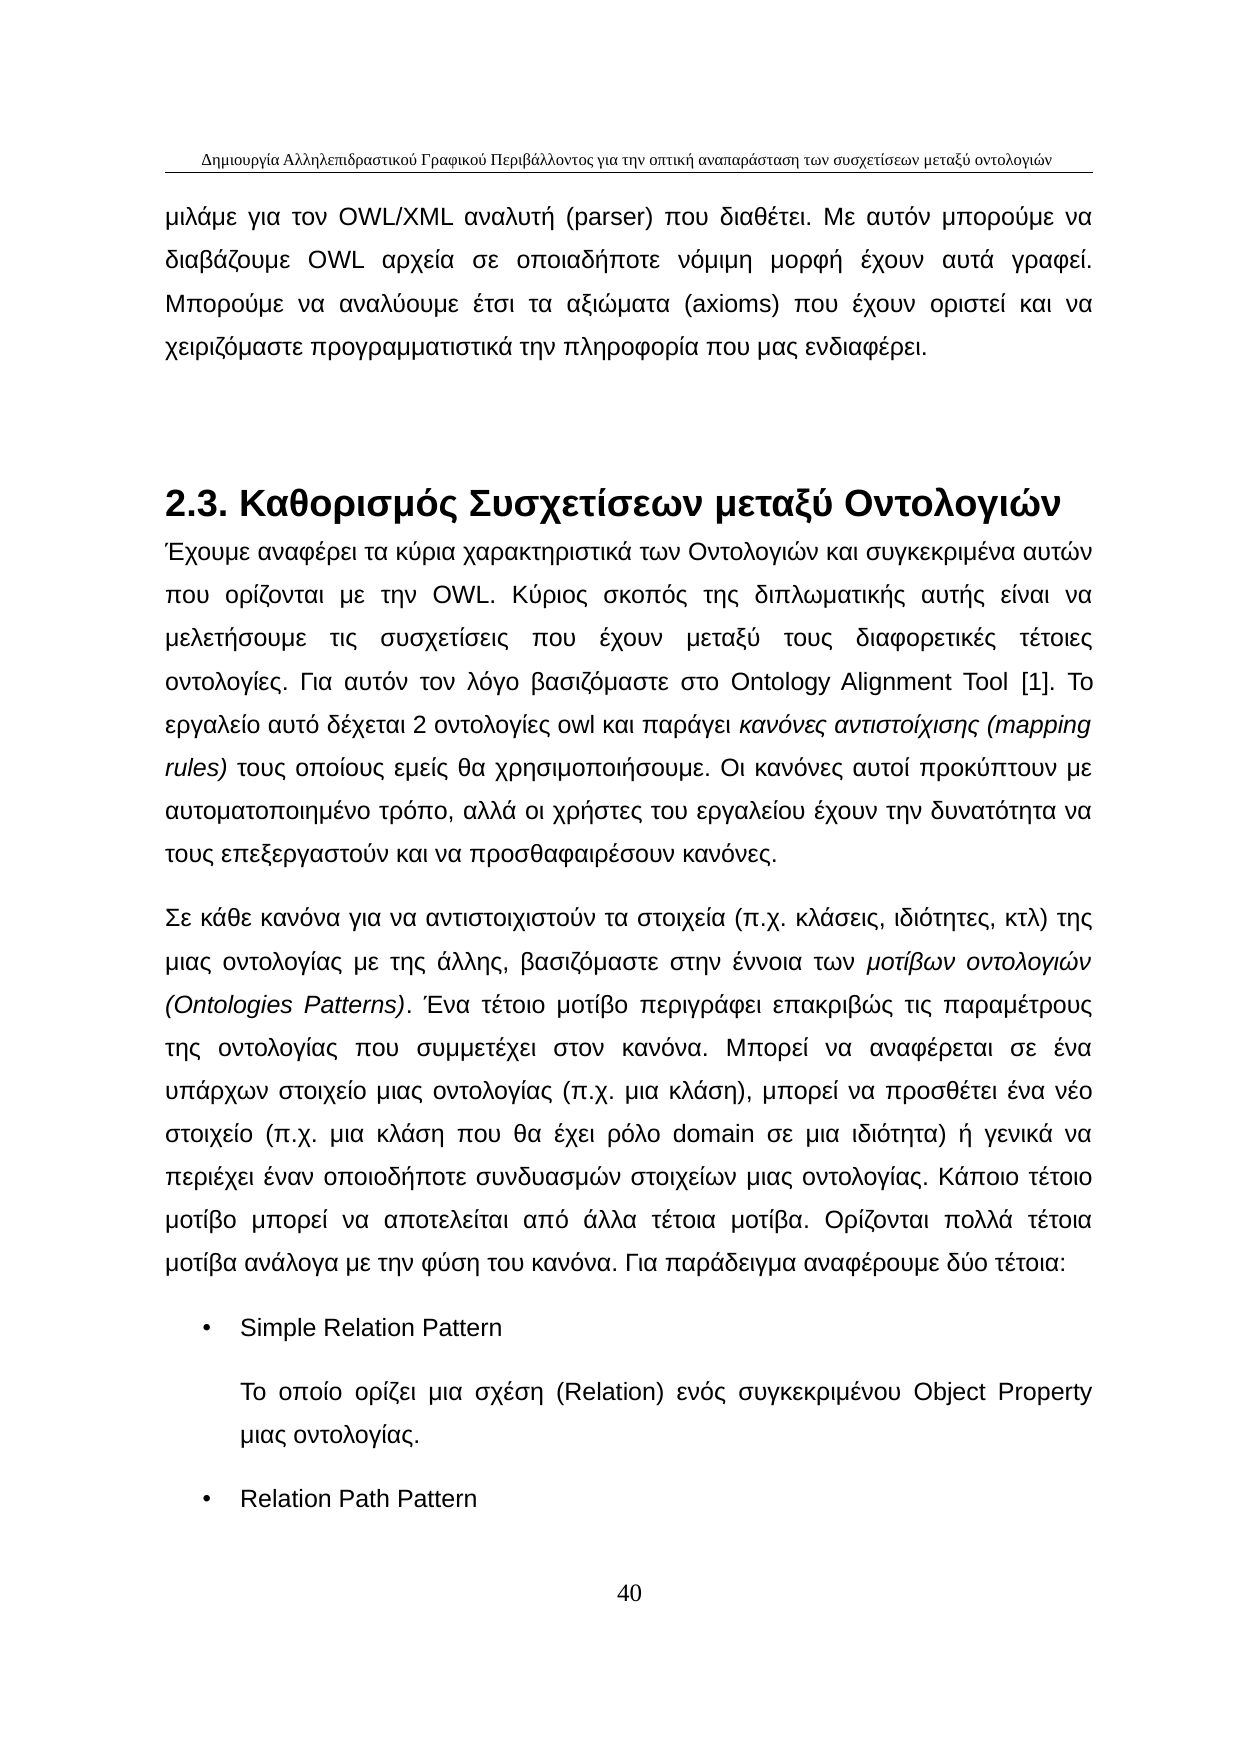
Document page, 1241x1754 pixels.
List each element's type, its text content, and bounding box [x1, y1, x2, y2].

list Relation Path Pattern [202, 1484, 1093, 1513]
text Έχουμε αναφέρει τα κύρια χαρακτηριστικά των Οντολογιών και συγκεκριμένα αυτών που ορίζονται με την OWL. Κύριος σκοπός της διπλωματικής αυτής είναι να μελετήσουμε τις συσχετίσεις που έχουν μεταξύ τους διαφορετικές τέτοιες οντολογίες. Για αυτόν τον λόγο βασιζόμαστε στο Ontology Alignment Tool [1]. Το εργαλείο αυτό δέχεται 2 οντολογίες owl και παράγει κανόνες αντιστοίχισης (mapping rules) τους οποίους εμείς θα χρησιμοποιήσουμε. Οι κανόνες αυτοί προκύπτουν με αυτοματοποιημένο τρόπο, αλλά οι χρήστες του εργαλείου έχουν την δυνατότητα να τους επεξεργαστούν και να προσθαφαιρέσουν κανόνες. [165, 537, 1093, 868]
subtitle Καθορισμός Συσχετίσεων μεταξύ Οντολογιών [165, 481, 1093, 525]
text Σε κάθε κανόνα για να αντιστοιχιστούν τα στοιχεία (π.χ. κλάσεις, ιδιότητες, κτλ) της μιας οντολογίας με της άλλης, βασιζόμαστε στην έννοια των μοτίβων οντολογιών (Ontologies Patterns). Ένα τέτοιο μοτίβο περιγράφει επακριβώς τις παραμέτρους της οντολογίας που συμμετέχει στον κανόνα. Μπορεί να αναφέρεται σε ένα υπάρχων στοιχείο μιας οντολογίας (π.χ. μια κλάση), μπορεί να προσθέτει ένα νέο στοιχείο (π.χ. μια κλάση που θα έχει ρόλο domain σε μια ιδιότητα) ή γενικά να περιέχει έναν οποιοδήποτε συνδυασμών στοιχείων μιας οντολογίας. Κάποιο τέτοιο μοτίβο μπορεί να αποτελείται από άλλα τέτοια μοτίβα. Ορίζονται πολλά τέτοια μοτίβα ανάλογα με την φύση του κανόνα. Για παράδειγμα αναφέρουμε δύο τέτοια: [165, 903, 1093, 1277]
list Το οποίο ορίζει μια σχέση (Relation) ενός συγκεκριμένου Object Property μιας οντολογίας. [202, 1377, 1093, 1449]
list Simple Relation Pattern [202, 1313, 1093, 1341]
text μιλάμε για τον OWL/XML αναλυτή (parser) που διαθέτει. Με αυτόν μπορούμε να διαβάζουμε OWL αρχεία σε οποιαδήποτε νόμιμη μορφή έχουν αυτά γραφεί. Μπορούμε να αναλύουμε έτσι τα αξιώματα (axioms) που έχουν οριστεί και να χειριζόμαστε προγραμματιστικά την πληροφορία που μας ενδιαφέρει. [165, 202, 1093, 360]
